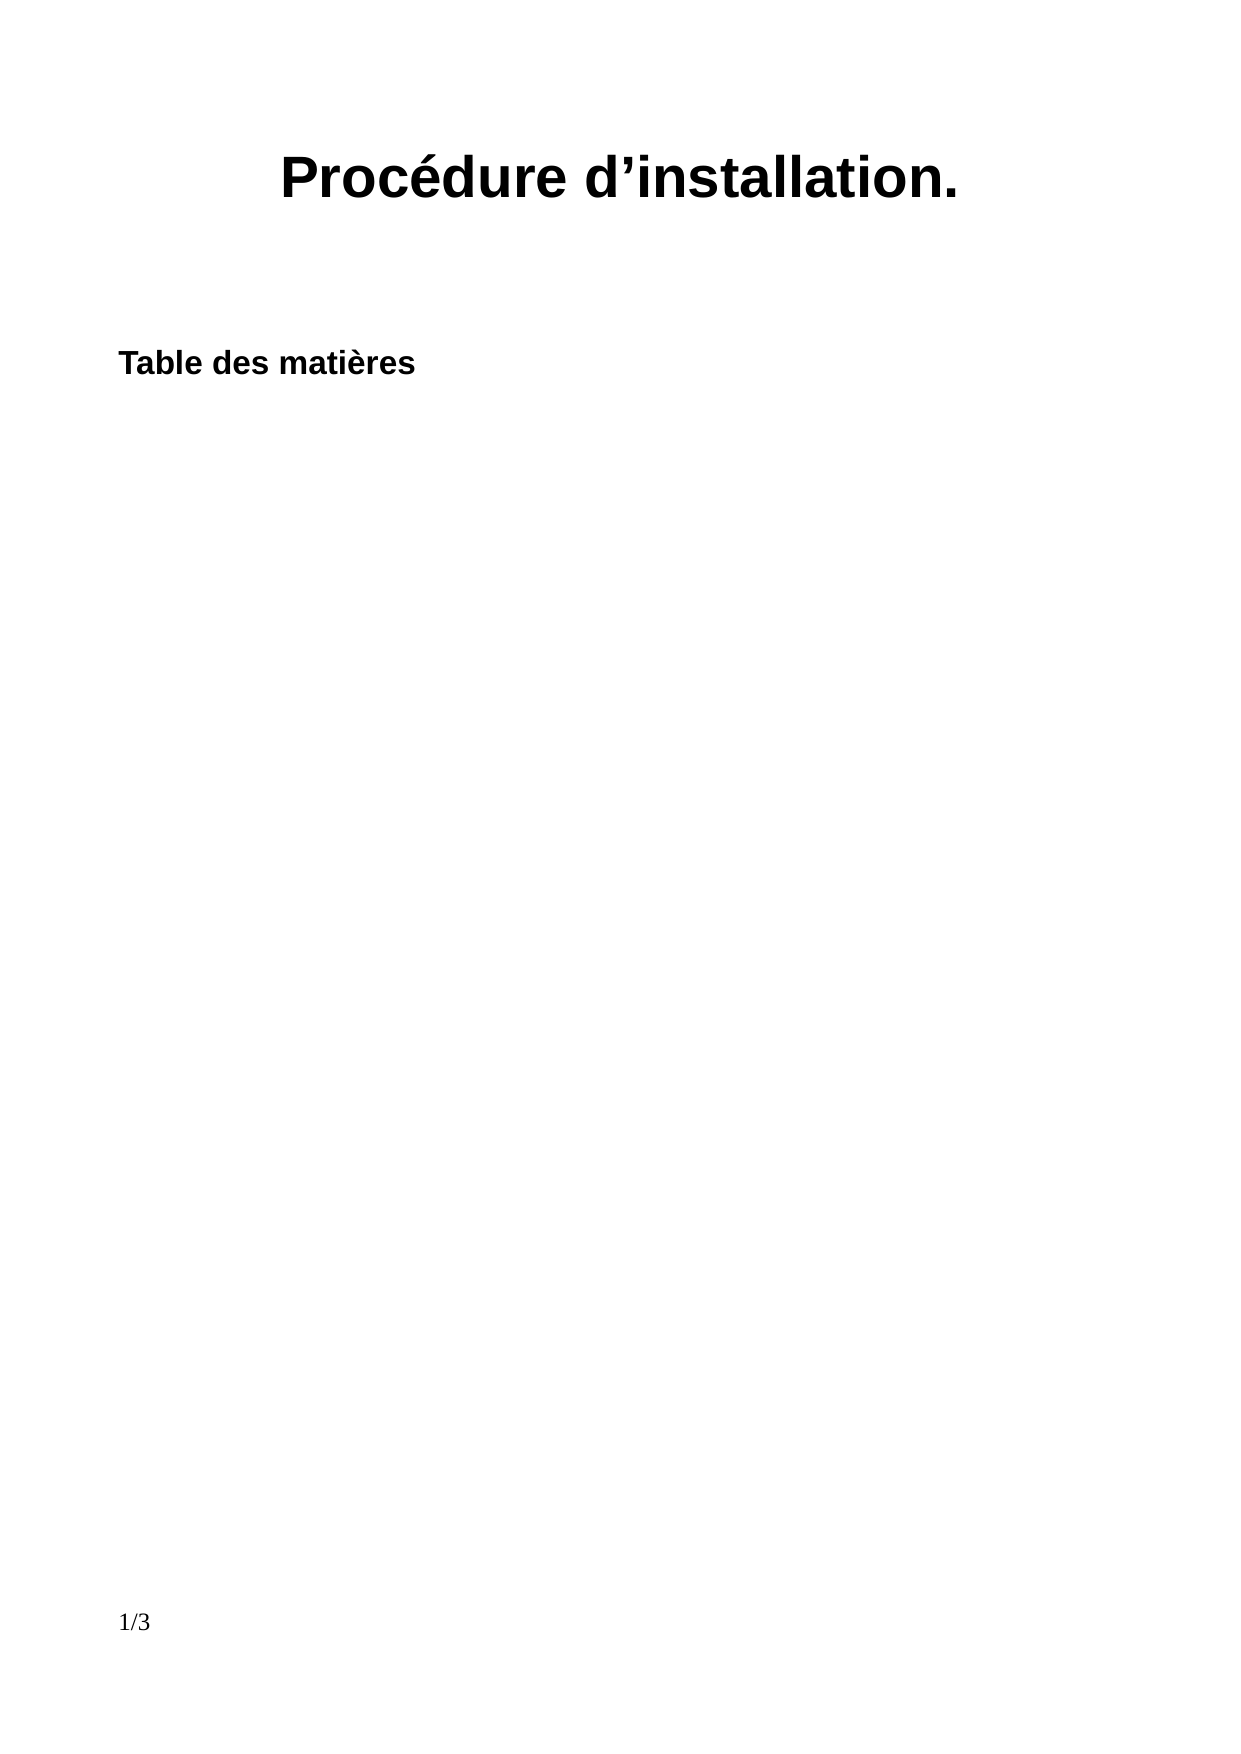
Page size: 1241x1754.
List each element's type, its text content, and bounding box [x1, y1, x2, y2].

title Procédure d’installation. [118, 143, 1122, 210]
subtitle Table des matières [118, 343, 1122, 381]
